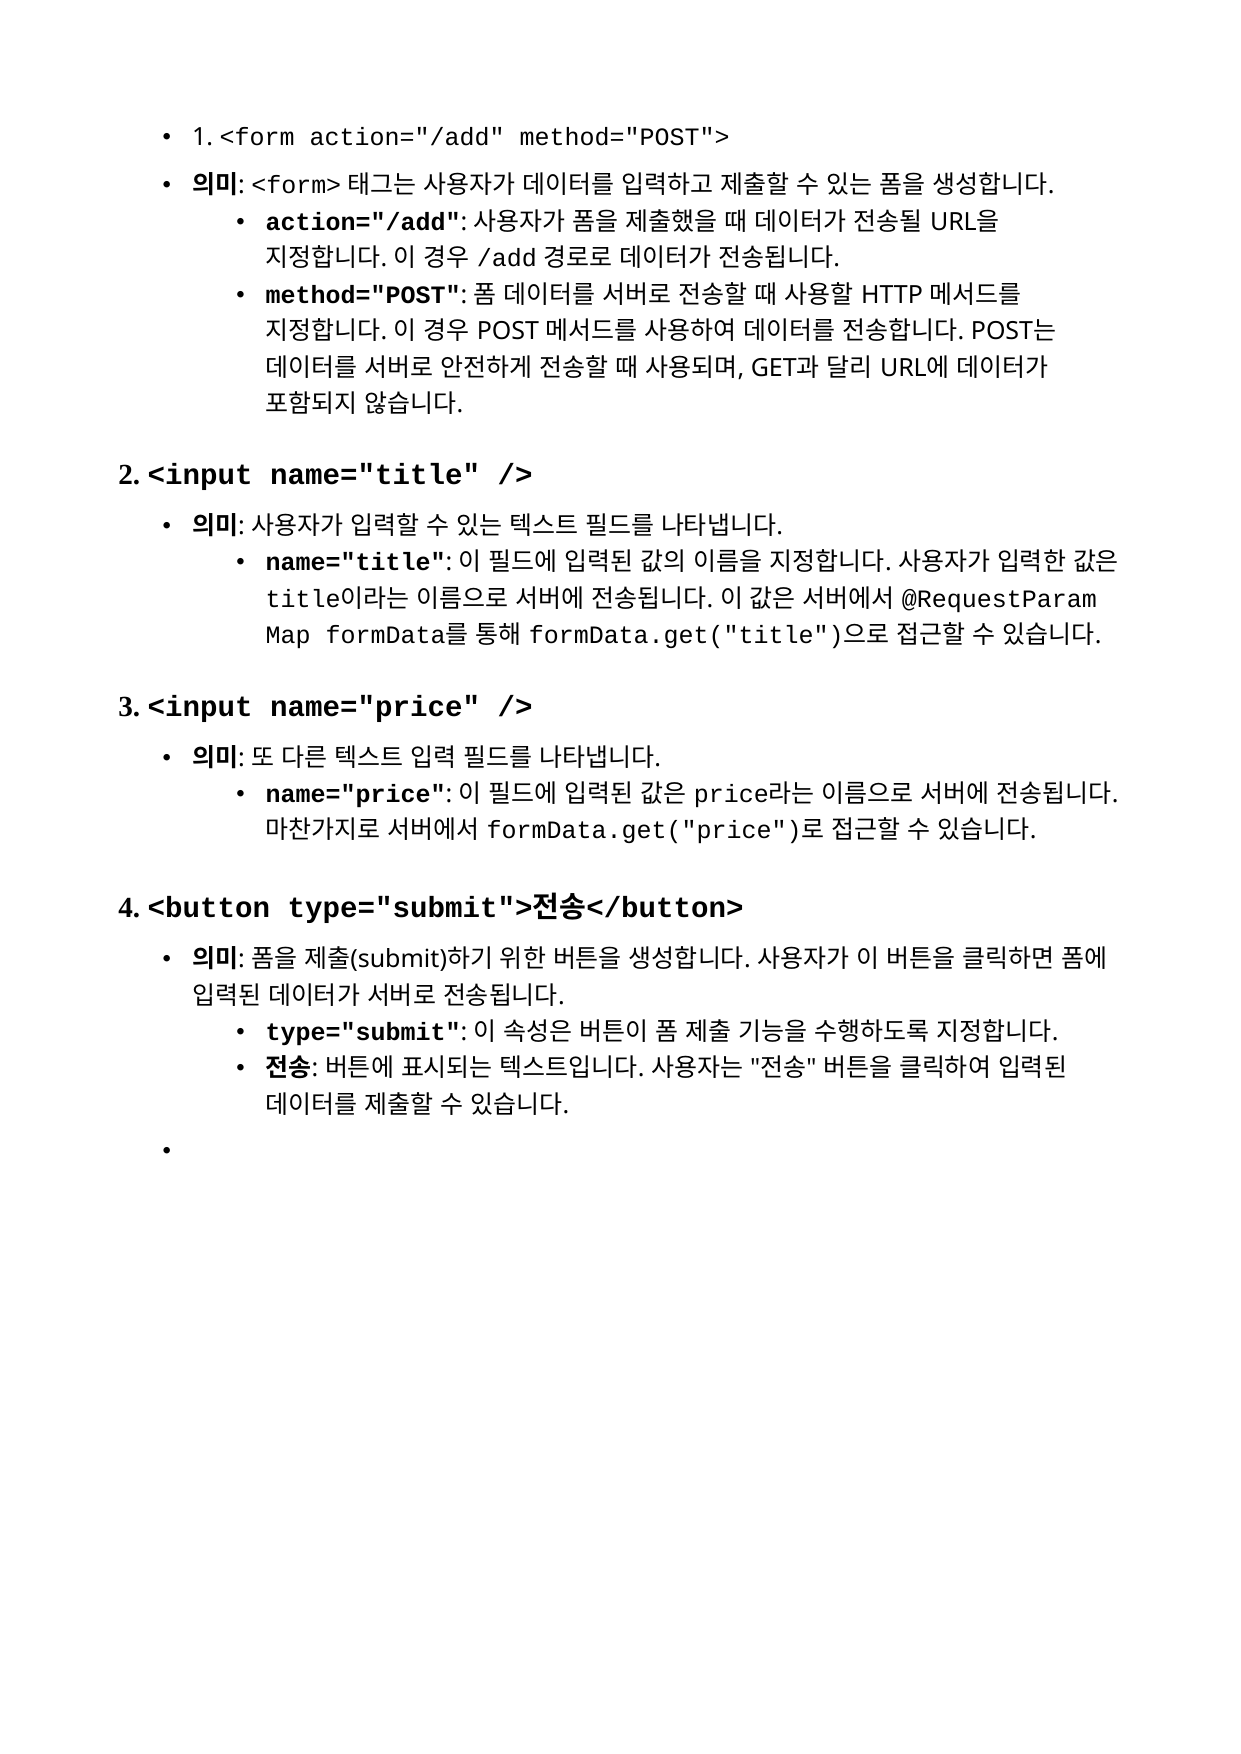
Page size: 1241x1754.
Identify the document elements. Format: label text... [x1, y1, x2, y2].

list name="title": 이 필드에 입력된 값의 이름을 지정합니다. 사용자가 입력한 값은 title이라는 이름으로 서버에 전송됩니다. 이 값은 서버에서 @RequestParam Map formData를 통해 formData.get("title")으로 접근할 수 있습니다. [236, 542, 1122, 651]
subtitle 4. <button type="submit">전송</button> [118, 884, 1122, 926]
list name="price": 이 필드에 입력된 값은 price라는 이름으로 서버에 전송됩니다. 마찬가지로 서버에서 formData.get("price")로 접근할 수 있습니다. [236, 773, 1122, 846]
list 의미: 폼을 제출(submit)하기 위한 버튼을 생성합니다. 사용자가 이 버튼을 클릭하면 폼에 입력된 데이터가 서버로 전송됩니다. [162, 939, 1122, 1011]
list 의미: 사용자가 입력할 수 있는 텍스트 필드를 나타냅니다. [162, 506, 1122, 542]
list 1. <form action="/add" method="POST"> [162, 118, 1122, 152]
subtitle 3. <input name="price" /> [118, 689, 1122, 725]
list type="submit": 이 속성은 버튼이 폼 제출 기능을 수행하도록 지정합니다. [236, 1011, 1122, 1048]
list 의미: <form> 태그는 사용자가 데이터를 입력하고 제출할 수 있는 폼을 생성합니다. [162, 165, 1122, 201]
list 의미: 또 다른 텍스트 입력 필드를 나타냅니다. [162, 737, 1122, 773]
list method="POST": 폼 데이터를 서버로 전송할 때 사용할 HTTP 메서드를 지정합니다. 이 경우 POST 메서드를 사용하여 데이터를 전송합니다. POST는 데이터를 서버로 안전하게 전송할 때 사용되며, GET과 달리 URL에 데이터가 포함되지 않습니다. [236, 274, 1122, 419]
list 전송: 버튼에 표시되는 텍스트입니다. 사용자는 "전송" 버튼을 클릭하여 입력된 데이터를 제출할 수 있습니다. [236, 1048, 1122, 1120]
list action="/add": 사용자가 폼을 제출했을 때 데이터가 전송될 URL을 지정합니다. 이 경우 /add 경로로 데이터가 전송됩니다. [236, 201, 1122, 274]
subtitle 2. <input name="title" /> [118, 457, 1122, 493]
